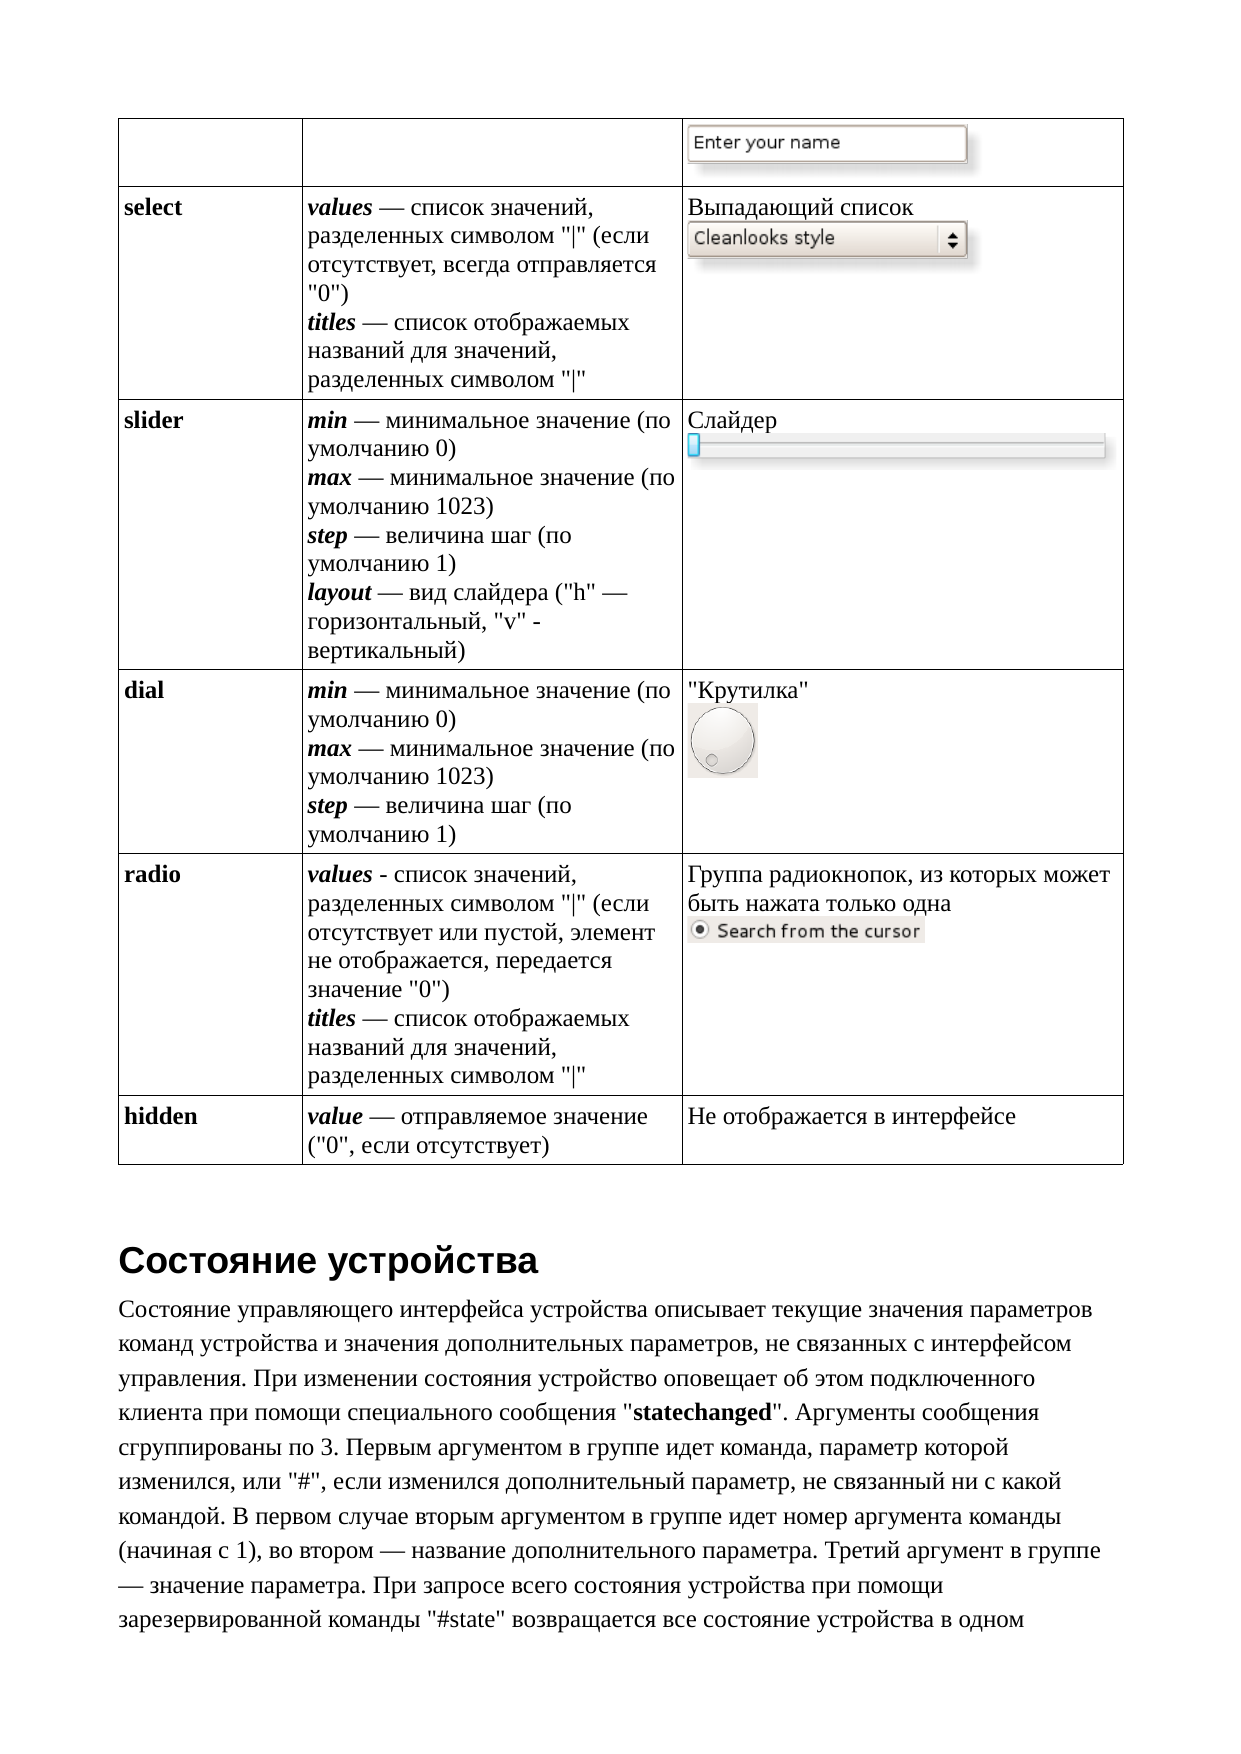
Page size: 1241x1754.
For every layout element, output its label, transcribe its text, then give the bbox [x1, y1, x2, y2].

table_cell [119, 119, 302, 186]
table_cell [683, 119, 1123, 186]
subtitle Состояние устройства [118, 1238, 1122, 1282]
table_cell dial [119, 670, 302, 853]
picture [687, 124, 984, 180]
table_cell Слайдер [683, 400, 1123, 669]
table_cell Выпадающий список [683, 187, 1123, 399]
table_cell [303, 119, 682, 186]
table_cell min — минимальное значение (по умолчанию 0) max — минимальное значение (по умолчанию 1023) step — величина шаг (по умолчанию 1) layout — вид слайдера ("h" — горизонтальный, "v" - вертикальный) [303, 400, 682, 669]
text Состояние управляющего интерфейса устройства описывает текущие значения параметров команд устройства и значения дополнительных параметров, не связанных с интерфейсом управления. При изменении состояния устройство оповещает об этом подключенного клиента при помощи специального сообщения "statechanged". Аргументы сообщения сгруппированы по 3. Первым аргументом в группе идет команда, параметр которой изменился, или "#", если изменился дополнительный параметр, не связанный ни с какой командой. В первом случае вторым аргументом в группе идет номер аргумента команды (начиная с 1), во втором — название дополнительного параметра. Третий аргумент в группе — значение параметра. При запросе всего состояния устройства при помощи зарезервированной команды "#state" возвращается все состояние устройства в одном [118, 1294, 1122, 1633]
picture [687, 703, 758, 778]
table_cell slider [119, 400, 302, 669]
table_cell values — список значений, разделенных символом "|" (если отсутствует, всегда отправляется "0") titles — список отображаемых названий для значений, разделенных символом "|" [303, 187, 682, 399]
table_cell "Крутилка" [683, 670, 1123, 853]
table_cell value — отправляемое значение ("0", если отсутствует) [303, 1096, 682, 1164]
table_cell min — минимальное значение (по умолчанию 0) max — минимальное значение (по умолчанию 1023) step — величина шаг (по умолчанию 1) [303, 670, 682, 853]
table_cell hidden [119, 1096, 302, 1164]
table_cell Не отображается в интерфейсе [683, 1096, 1123, 1164]
picture [687, 916, 925, 943]
table_cell radio [119, 854, 302, 1095]
table_cell values - список значений, разделенных символом "|" (если отсутствует или пустой, элемент не отображается, передается значение "0") titles — список отображаемых названий для значений, разделенных символом "|" [303, 854, 682, 1095]
table_cell Группа радиокнопок, из которых может быть нажата только одна [683, 854, 1123, 1095]
picture [687, 433, 1117, 470]
picture [687, 220, 984, 276]
table_cell select [119, 187, 302, 399]
